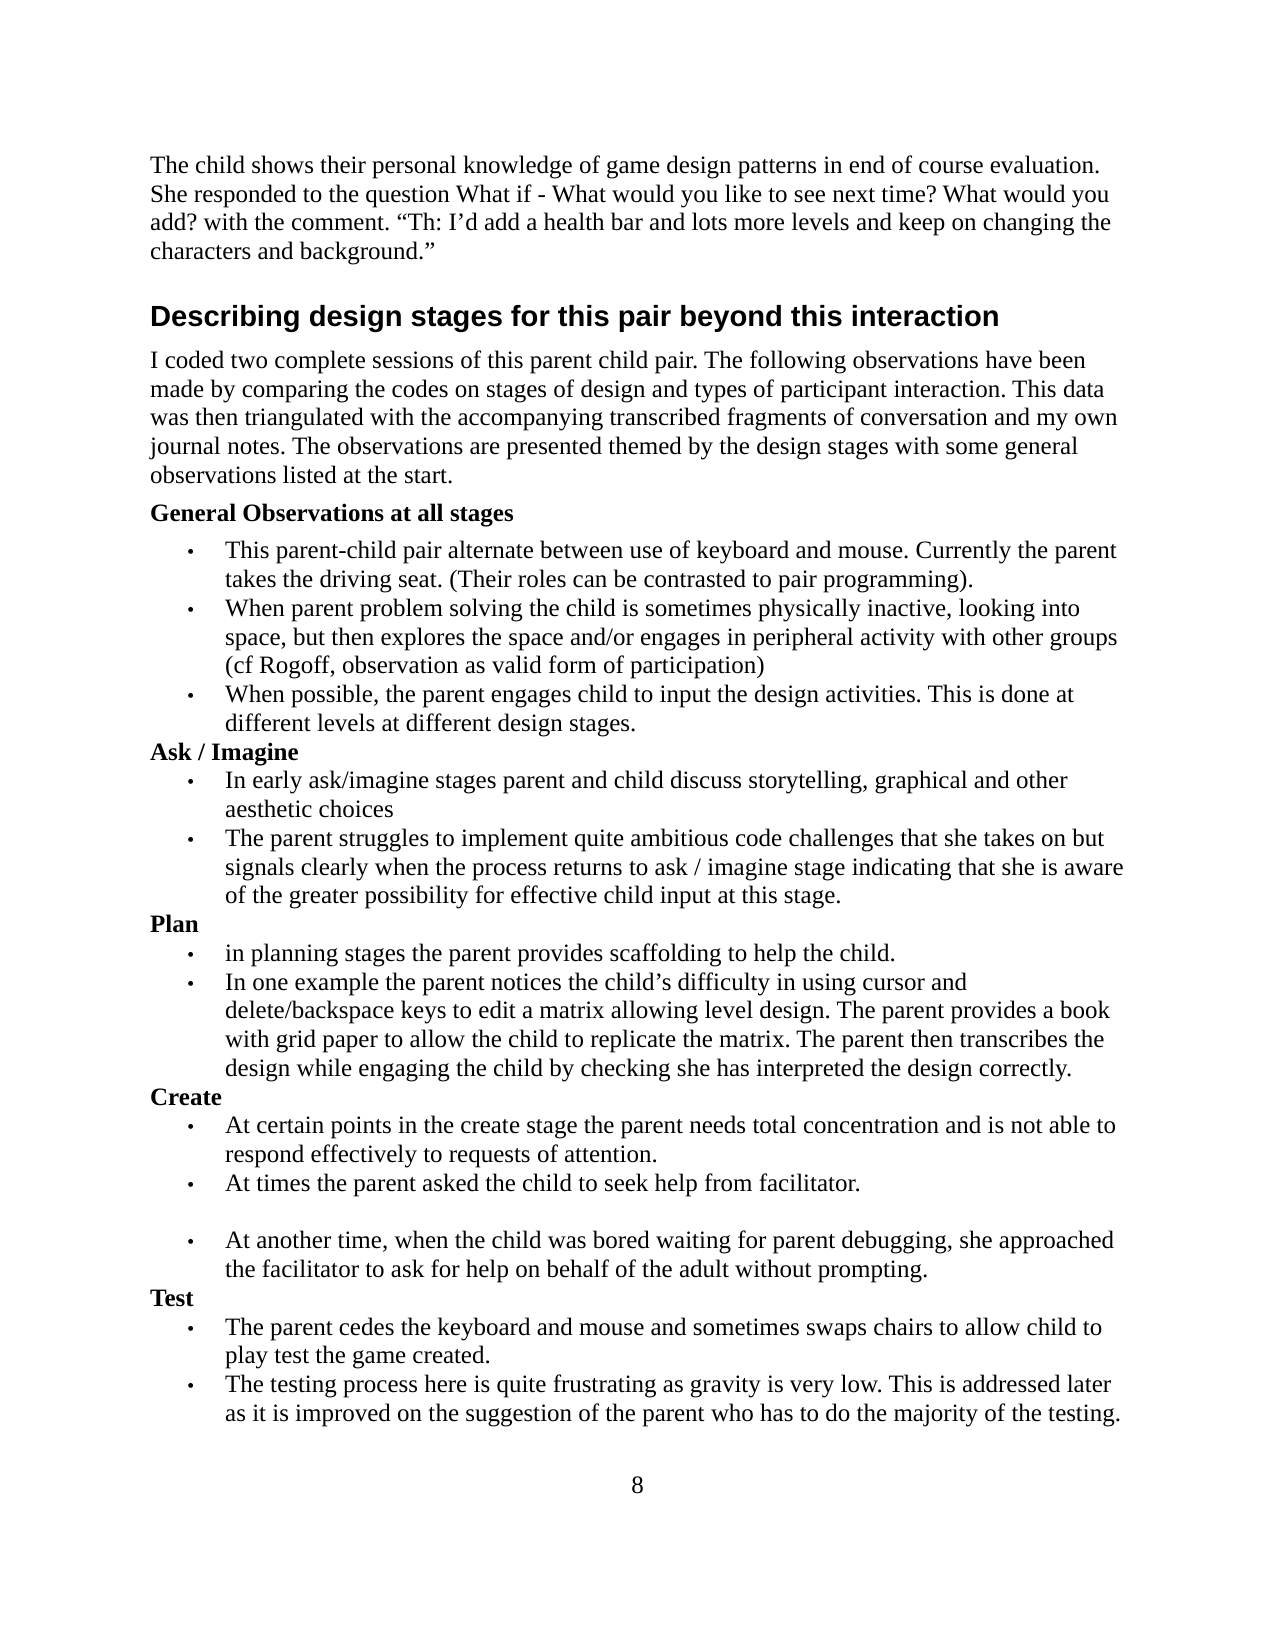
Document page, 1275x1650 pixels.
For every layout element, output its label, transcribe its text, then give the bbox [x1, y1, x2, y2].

subtitle Describing design stages for this pair beyond this interaction [150, 299, 1125, 332]
list This parent-child pair alternate between use of keyboard and mouse. Currently the parent takes the driving seat. (Their roles can be contrasted to pair programming). [187, 535, 1125, 593]
list When parent problem solving the child is sometimes physically inactive, looking into space, but then explores the space and/or engages in peripheral activity with other groups (cf Rogoff, observation as valid form of participation) [187, 593, 1125, 679]
list At another time, when the child was bored waiting for parent debugging, she approached the facilitator to ask for help on behalf of the adult without prompting. [187, 1225, 1125, 1283]
list When possible, the parent engages child to input the design activities. This is done at different levels at different design stages. [187, 679, 1125, 737]
text Ask / Imagine [150, 737, 1125, 765]
list The testing process here is quite frustrating as gravity is very low. This is addressed later as it is improved on the suggestion of the parent who has to do the majority of the testing. [187, 1369, 1125, 1427]
text I coded two complete sessions of this parent child pair. The following observations have been made by comparing the codes on stages of design and types of participant interaction. This data was then triangulated with the accompanying transcribed fragments of conversation and my own journal notes. The observations are presented themed by the design stages with some general observations listed at the start. [150, 345, 1125, 489]
text Test [150, 1283, 1125, 1312]
list In one example the parent notices the child’s difficulty in using cursor and delete/backspace keys to edit a matrix allowing level design. The parent provides a book with grid paper to allow the child to replicate the matrix. The parent then transcribes the design while engaging the child by checking she has interpreted the design correctly. [187, 967, 1125, 1082]
text Create [150, 1082, 1125, 1110]
list At certain points in the create stage the parent needs total concentration and is not able to respond effectively to requests of attention. [187, 1110, 1125, 1168]
text General Observations at all stages [150, 498, 1125, 526]
list In early ask/imagine stages parent and child discuss storytelling, graphical and other aesthetic choices [187, 765, 1125, 823]
list At times the parent asked the child to seek help from facilitator. [187, 1168, 1125, 1225]
list The parent struggles to implement quite ambitious code challenges that she takes on but signals clearly when the process returns to ask / imagine stage indicating that she is aware of the greater possibility for effective child input at this stage. [187, 823, 1125, 909]
list The parent cedes the keyboard and mouse and sometimes swaps chairs to allow child to play test the game created. [187, 1312, 1125, 1369]
list in planning stages the parent provides scaffolding to help the child. [187, 938, 1125, 967]
text The child shows their personal knowledge of game design patterns in end of course evaluation. She responded to the question What if - What would you like to see next time? What would you add? with the comment. “Th: I’d add a health bar and lots more levels and keep on changing the characters and background.” [150, 150, 1125, 265]
text Plan [150, 909, 1125, 938]
